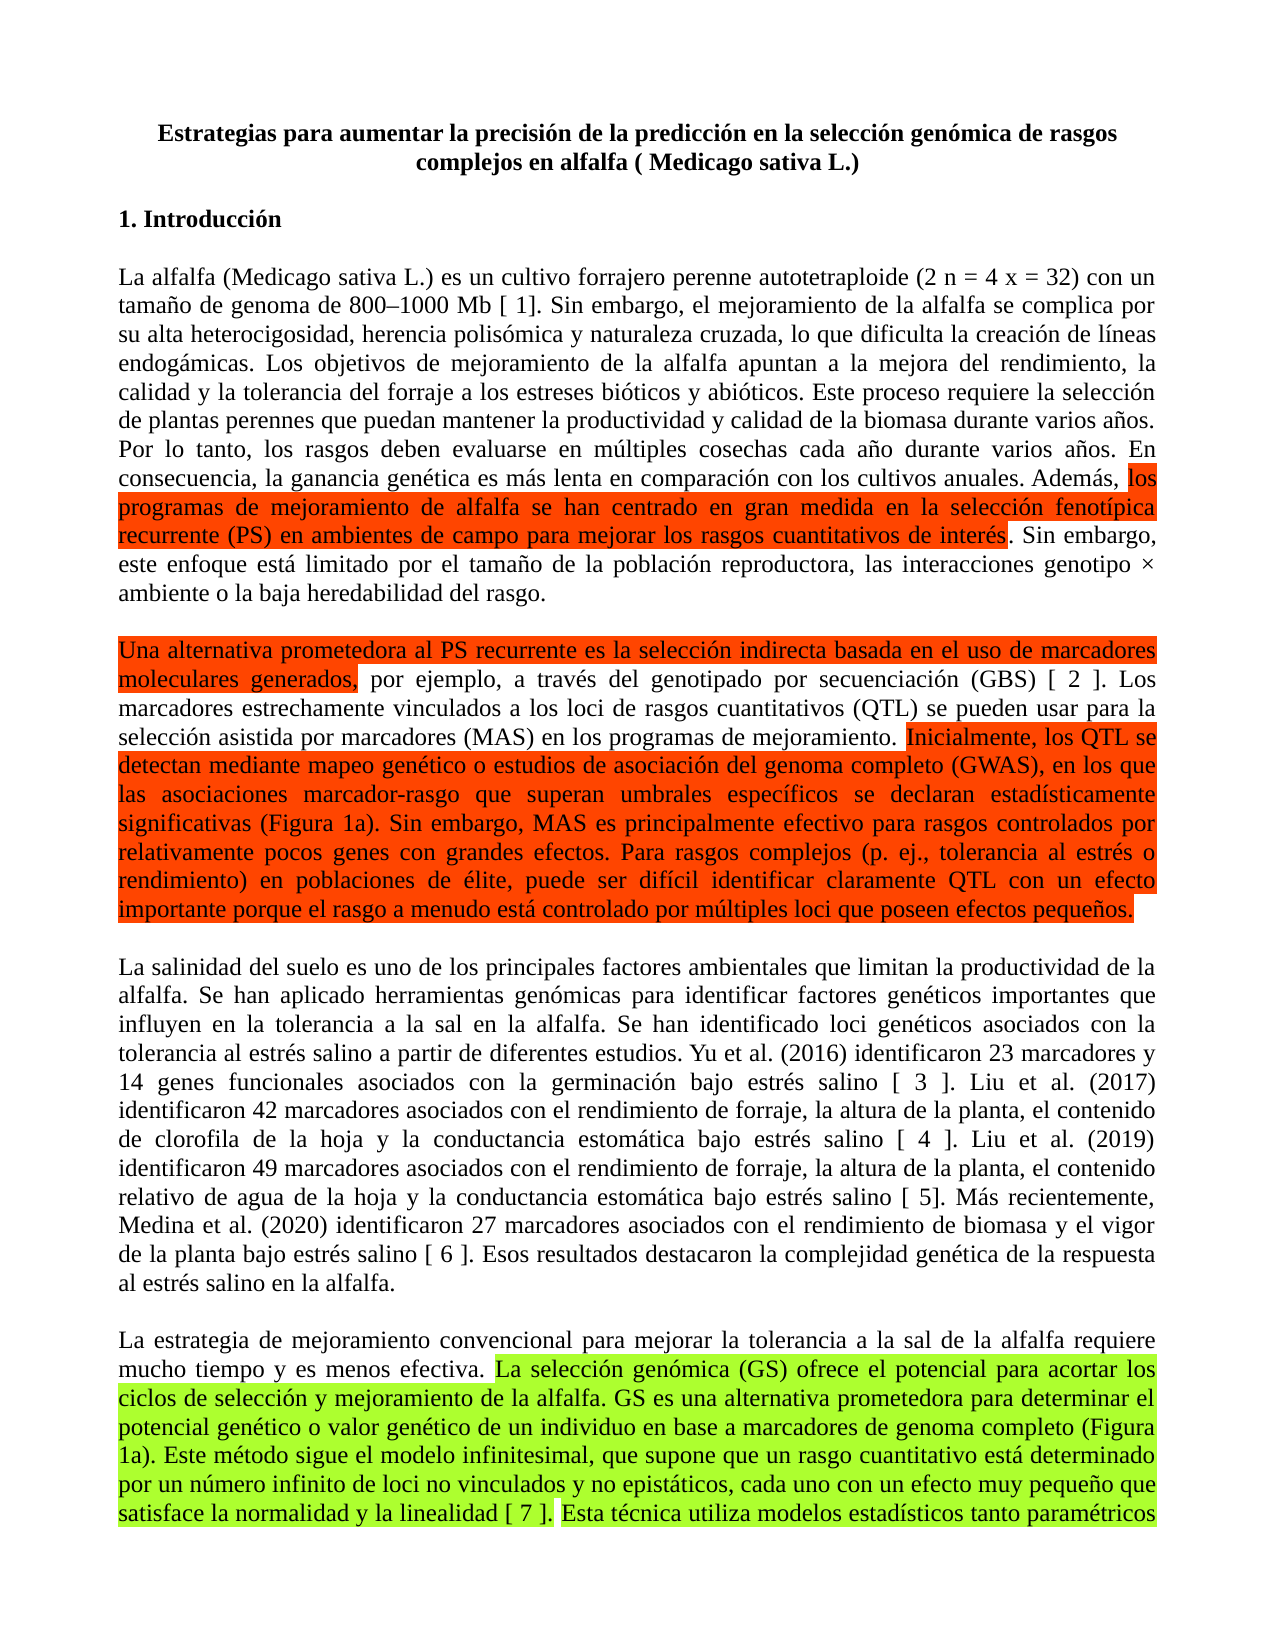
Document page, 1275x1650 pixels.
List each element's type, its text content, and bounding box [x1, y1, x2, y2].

text 1. Introducción [118, 204, 1157, 233]
text La alfalfa (Medicago sativa L.) es un cultivo forrajero perenne autotetraploide (2 n = 4 x = 32) con un tamaño de genoma de 800–1000 Mb [ 1]. Sin embargo, el mejoramiento de la alfalfa se complica por su alta heterocigosidad, herencia polisómica y naturaleza cruzada, lo que dificulta la creación de líneas endogámicas. Los objetivos de mejoramiento de la alfalfa apuntan a la mejora del rendimiento, la calidad y la tolerancia del forraje a los estreses bióticos y abióticos. Este proceso requiere la selección de plantas perennes que puedan mantener la productividad y calidad de la biomasa durante varios años. Por lo tanto, los rasgos deben evaluarse en múltiples cosechas cada año durante varios años. En consecuencia, la ganancia genética es más lenta en comparación con los cultivos anuales. Además, los programas de mejoramiento de alfalfa se han centrado en gran medida en la selección fenotípica recurrente (PS) en ambientes de campo para mejorar los rasgos cuantitativos de interés. Sin embargo, este enfoque está limitado por el tamaño de la población reproductora, las interacciones genotipo × ambiente o la baja heredabilidad del rasgo. [118, 262, 1157, 607]
text Una alternativa prometedora al PS recurrente es la selección indirecta basada en el uso de marcadores moleculares generados, por ejemplo, a través del genotipado por secuenciación (GBS) [ 2 ]. Los marcadores estrechamente vinculados a los loci de rasgos cuantitativos (QTL) se pueden usar para la selección asistida por marcadores (MAS) en los programas de mejoramiento. Inicialmente, los QTL se detectan mediante mapeo genético o estudios de asociación del genoma completo (GWAS), en los que las asociaciones marcador-rasgo que superan umbrales específicos se declaran estadísticamente significativas (Figura 1a). Sin embargo, MAS es principalmente efectivo para rasgos controlados por relativamente pocos genes con grandes efectos. Para rasgos complejos (p. ej., tolerancia al estrés o rendimiento) en poblaciones de élite, puede ser difícil identificar claramente QTL con un efecto importante porque el rasgo a menudo está controlado por múltiples loci que poseen efectos pequeños. [118, 636, 1157, 923]
text Estrategias para aumentar la precisión de la predicción en la selección genómica de rasgos complejos en alfalfa ( Medicago sativa L.) [118, 118, 1157, 176]
text La estrategia de mejoramiento convencional para mejorar la tolerancia a la sal de la alfalfa requiere mucho tiempo y es menos efectiva. La selección genómica (GS) ofrece el potencial para acortar los ciclos de selección y mejoramiento de la alfalfa. GS es una alternativa prometedora para determinar el potencial genético o valor genético de un individuo en base a marcadores de genoma completo (Figura 1a). Este método sigue el modelo infinitesimal, que supone que un rasgo cuantitativo está determinado por un número infinito de loci no vinculados y no epistáticos, cada uno con un efecto muy pequeño que satisface la normalidad y la linealidad [ 7 ]. Esta técnica utiliza modelos estadísticos tanto paramétricos [118, 1326, 1157, 1527]
text La salinidad del suelo es uno de los principales factores ambientales que limitan la productividad de la alfalfa. Se han aplicado herramientas genómicas para identificar factores genéticos importantes que influyen en la tolerancia a la sal en la alfalfa. Se han identificado loci genéticos asociados con la tolerancia al estrés salino a partir de diferentes estudios. Yu et al. (2016) identificaron 23 marcadores y 14 genes funcionales asociados con la germinación bajo estrés salino [ 3 ]. Liu et al. (2017) identificaron 42 marcadores asociados con el rendimiento de forraje, la altura de la planta, el contenido de clorofila de la hoja y la conductancia estomática bajo estrés salino [ 4 ]. Liu et al. (2019) identificaron 49 marcadores asociados con el rendimiento de forraje, la altura de la planta, el contenido relativo de agua de la hoja y la conductancia estomática bajo estrés salino [ 5]. Más recientemente, Medina et al. (2020) identificaron 27 marcadores asociados con el rendimiento de biomasa y el vigor de la planta bajo estrés salino [ 6 ]. Esos resultados destacaron la complejidad genética de la respuesta al estrés salino en la alfalfa. [118, 952, 1157, 1297]
